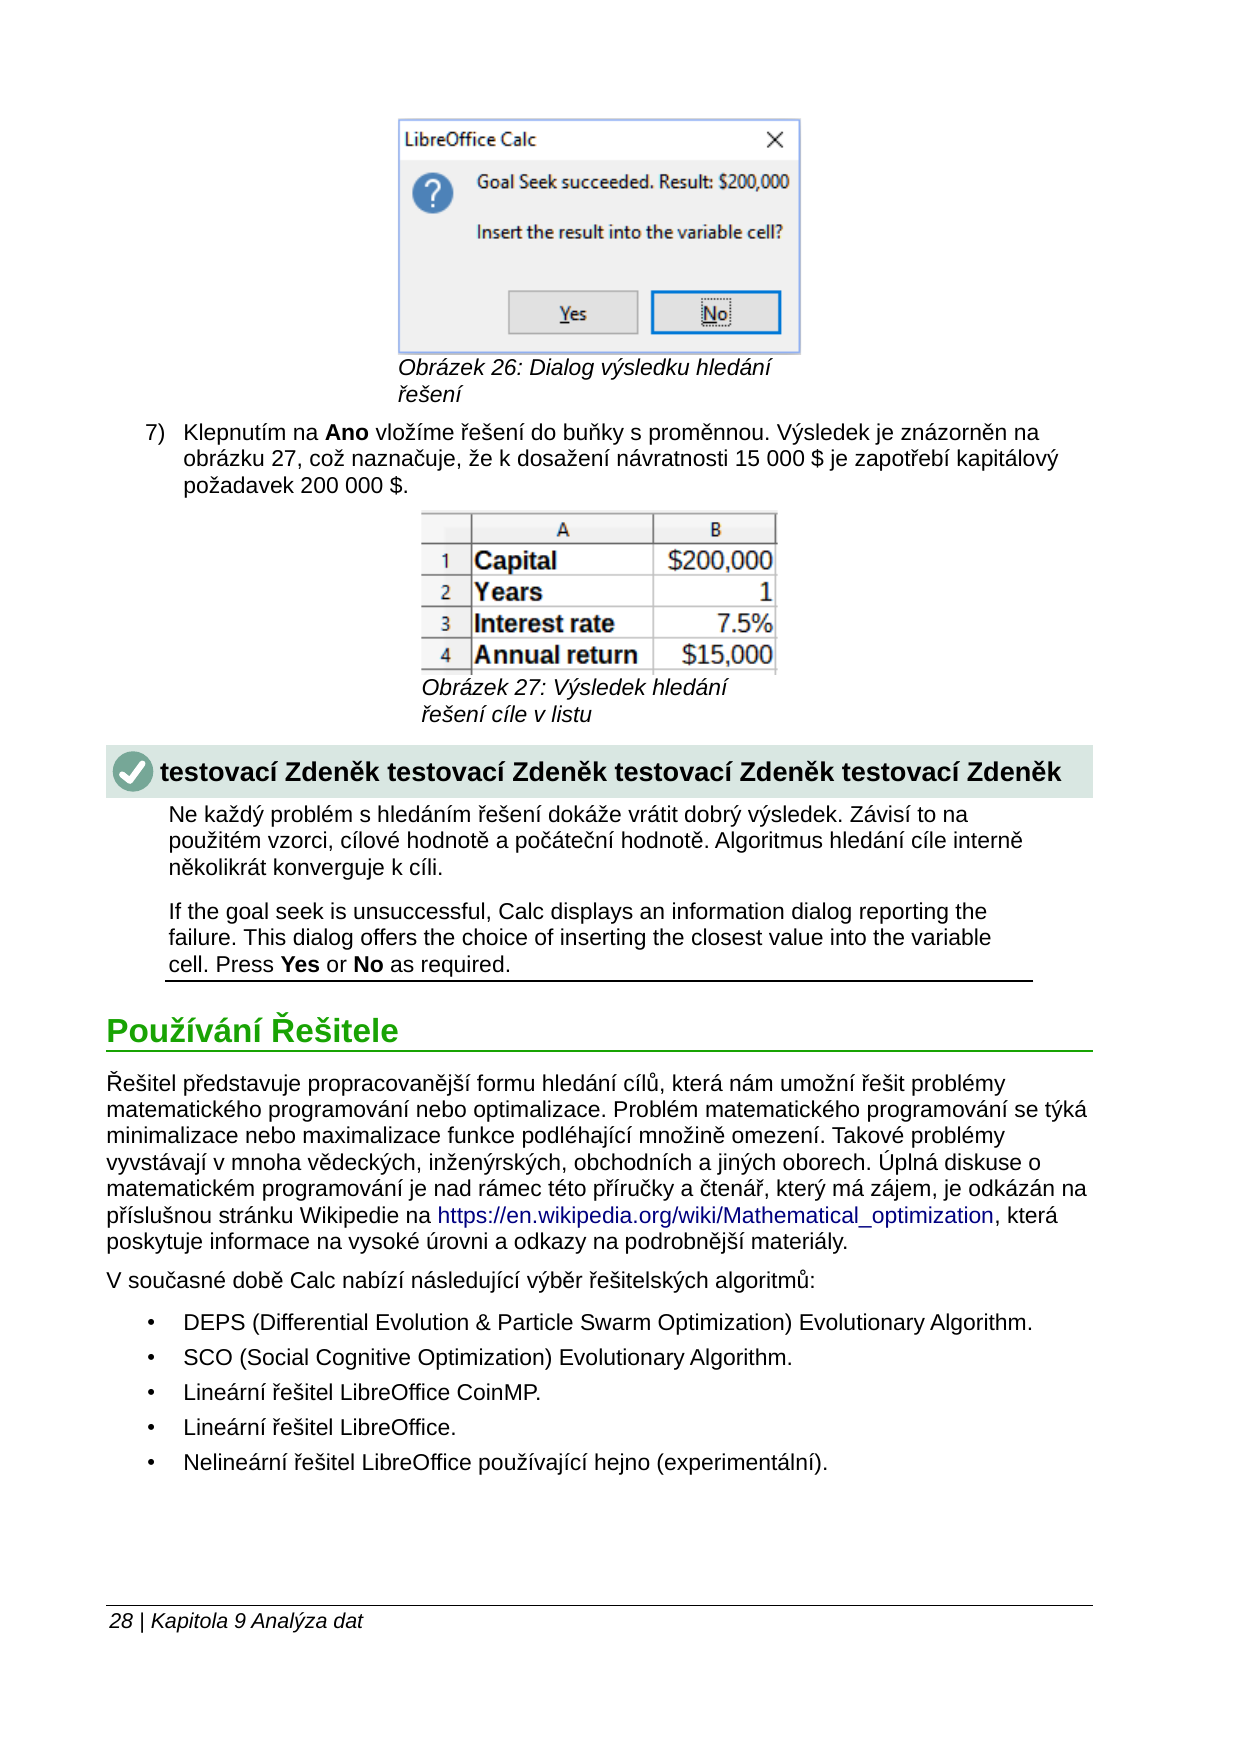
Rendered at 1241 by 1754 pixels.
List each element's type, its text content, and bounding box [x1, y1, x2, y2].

text Ne každý problém s hledáním řešení dokáže vrátit dobrý výsledek. Závisí to na použitém vzorci, cílové hodnotě a počáteční hodnotě. Algoritmus hledání cíle interně několikrát konverguje k cíli. [165, 798, 1033, 880]
list Lineární řešitel LibreOffice. [144, 1411, 1093, 1441]
text If the goal seek is unsuccessful, Calc displays an information dialog reporting the failure. This dialog offers the choice of inserting the closest value into the variable cell. Press Yes or No as required. [165, 895, 1033, 980]
text Obrázek 27: Výsledek hledání řešení cíle v listu [421, 675, 777, 727]
subtitle testovací Zdeněk testovací Zdeněk testovací Zdeněk testovací Zdeněk [106, 745, 1093, 798]
text Obrázek 26: Dialog výsledku hledání řešení [398, 355, 801, 407]
picture [421, 510, 778, 675]
list Lineární řešitel LibreOffice CoinMP. [144, 1376, 1093, 1405]
list DEPS (Differential Evolution & Particle Swarm Optimization) Evolutionary Algorithm. [144, 1306, 1093, 1335]
list SCO (Social Cognitive Optimization) Evolutionary Algorithm. [144, 1341, 1093, 1370]
subtitle Používání Řešitele [106, 1012, 1093, 1050]
list Nelineární řešitel LibreOffice používající hejno (experimentální). [144, 1446, 1093, 1479]
text Řešitel představuje propracovanější formu hledání cílů, která nám umožní řešit problémy matematického programování nebo optimalizace. Problém matematického programování se týká minimalizace nebo maximalizace funkce podléhající množině omezení. Takové problémy vyvstávají v mnoha vědeckých, inženýrských, obchodních a jiných oborech. Úplná diskuse o matematickém programování je nad rámec této příručky a čtenář, který má zájem, je odkázán na příslušnou stránku Wikipedie na https://en.wikipedia.org/wiki/Mathematical_optimization, která poskytuje informace na vysoké úrovni a odkazy na podrobnější materiály. [106, 1070, 1093, 1254]
text V současné době Calc nabízí následující výběr řešitelských algoritmů: [106, 1267, 1093, 1293]
list Klepnutím na Ano vložíme řešení do buňky s proměnnou. Výsledek je znázorněn na obrázku 27, což naznačuje, že k dosažení návratnosti 15 000 $ je zapotřebí kapitálový požadavek 200 000 $. [165, 419, 1093, 498]
picture [397, 118, 802, 355]
